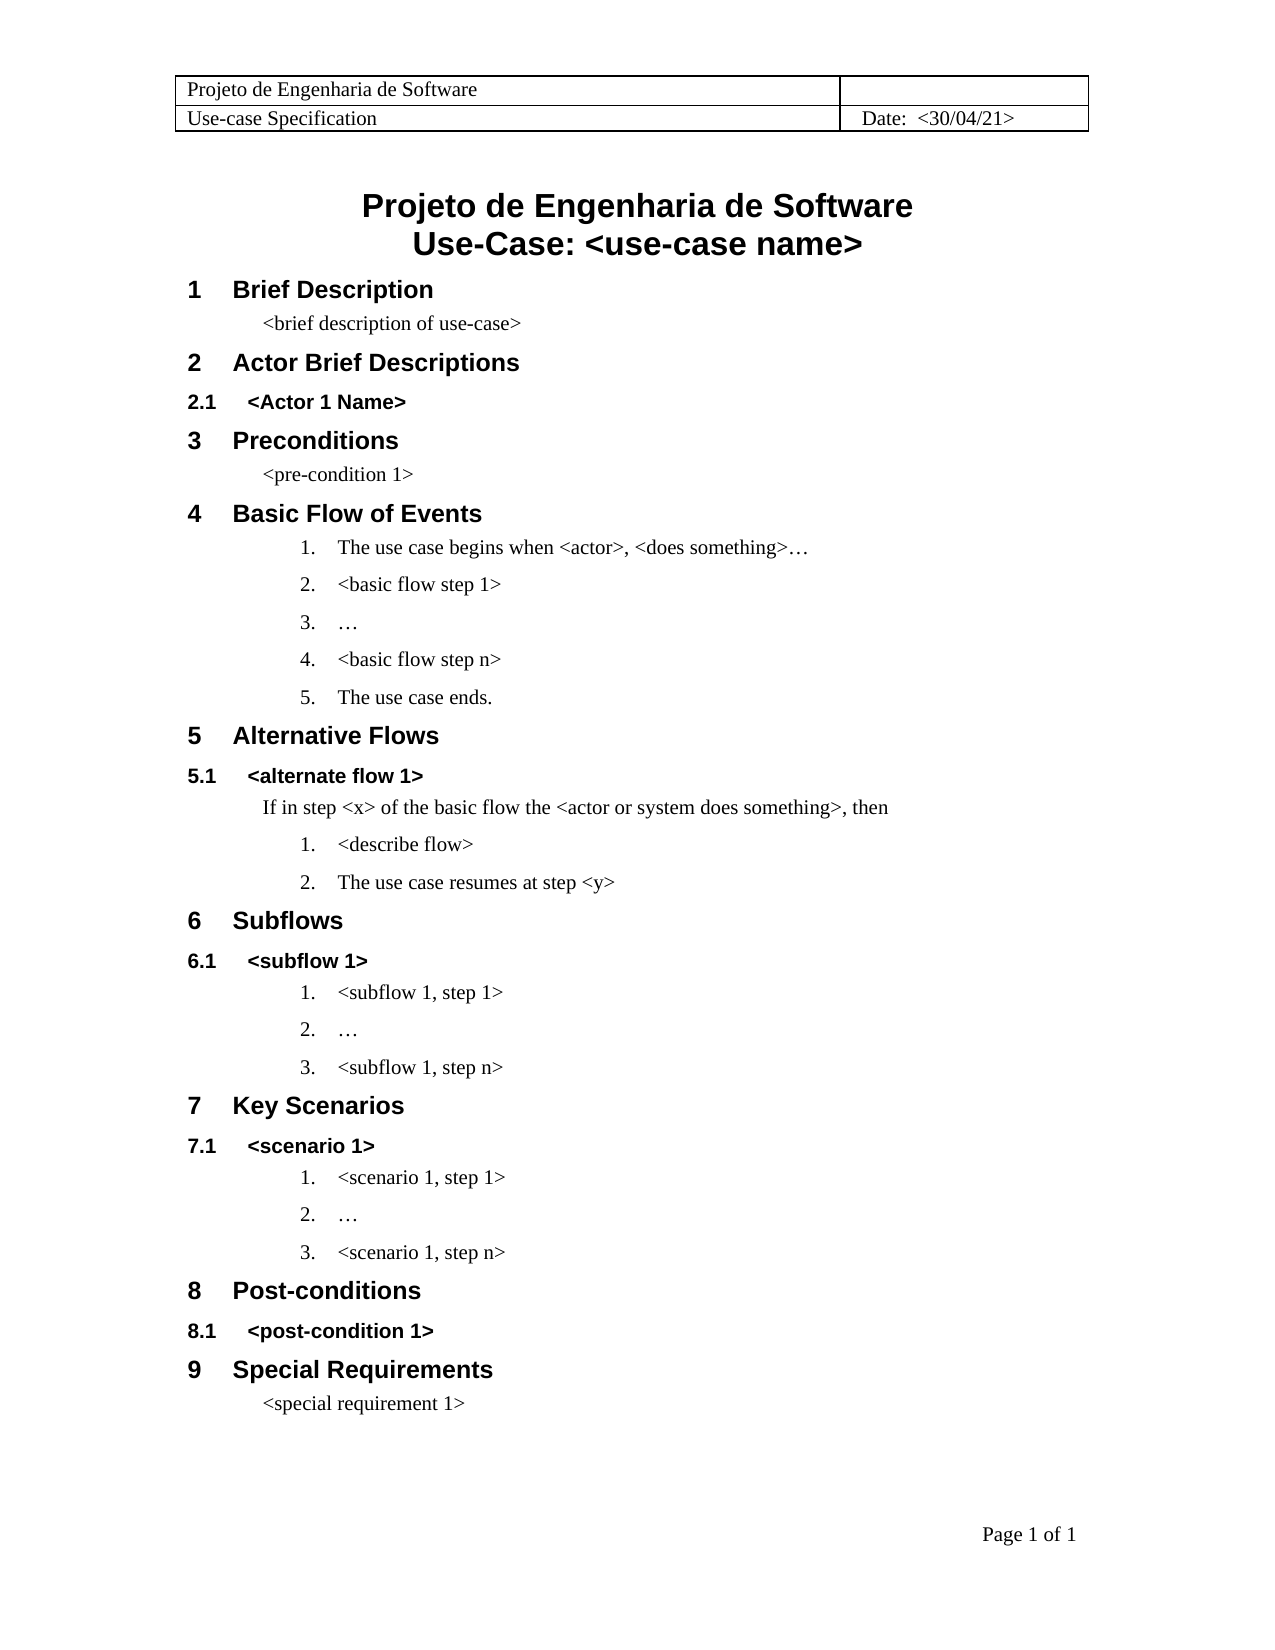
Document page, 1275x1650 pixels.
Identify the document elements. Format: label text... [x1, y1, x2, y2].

subtitle Special Requirements [187, 1355, 1087, 1384]
list … [300, 609, 1087, 634]
subtitle Alternative Flows [187, 721, 1087, 750]
text <special requirement 1> [262, 1390, 1087, 1415]
subtitle Subflows [187, 906, 1087, 935]
subtitle Actor Brief Descriptions [187, 348, 1087, 376]
subtitle Preconditions [187, 426, 1087, 455]
list … [300, 1201, 1087, 1226]
text If in step <x> of the basic flow the <actor or system does something>, then [262, 794, 1087, 819]
subtitle Key Scenarios [187, 1091, 1087, 1120]
subtitle Projeto de Engenharia de Software Use-Case: <use-case name> [187, 186, 1087, 263]
list The use case ends. [300, 684, 1087, 709]
subtitle Basic Flow of Events [187, 499, 1087, 528]
subtitle <alternate flow 1> [187, 763, 1087, 788]
subtitle Brief Description [187, 275, 1087, 304]
list … [300, 1016, 1087, 1041]
list <scenario 1, step n> [300, 1239, 1087, 1264]
subtitle <subflow 1> [187, 948, 1087, 973]
list The use case resumes at step <y> [300, 869, 1087, 894]
list <basic flow step 1> [300, 571, 1087, 596]
subtitle Post-conditions [187, 1276, 1087, 1305]
subtitle <Actor 1 Name> [187, 389, 1087, 414]
list <describe flow> [300, 831, 1087, 856]
text <brief description of use-case> [262, 310, 1087, 335]
list <subflow 1, step n> [300, 1054, 1087, 1079]
list <scenario 1, step 1> [300, 1164, 1087, 1189]
subtitle <scenario 1> [187, 1133, 1087, 1158]
list The use case begins when <actor>, <does something>… [300, 534, 1087, 559]
list <subflow 1, step 1> [300, 979, 1087, 1004]
list <basic flow step n> [300, 646, 1087, 671]
subtitle <post-condition 1> [187, 1318, 1087, 1343]
text <pre-condition 1> [262, 461, 1087, 486]
